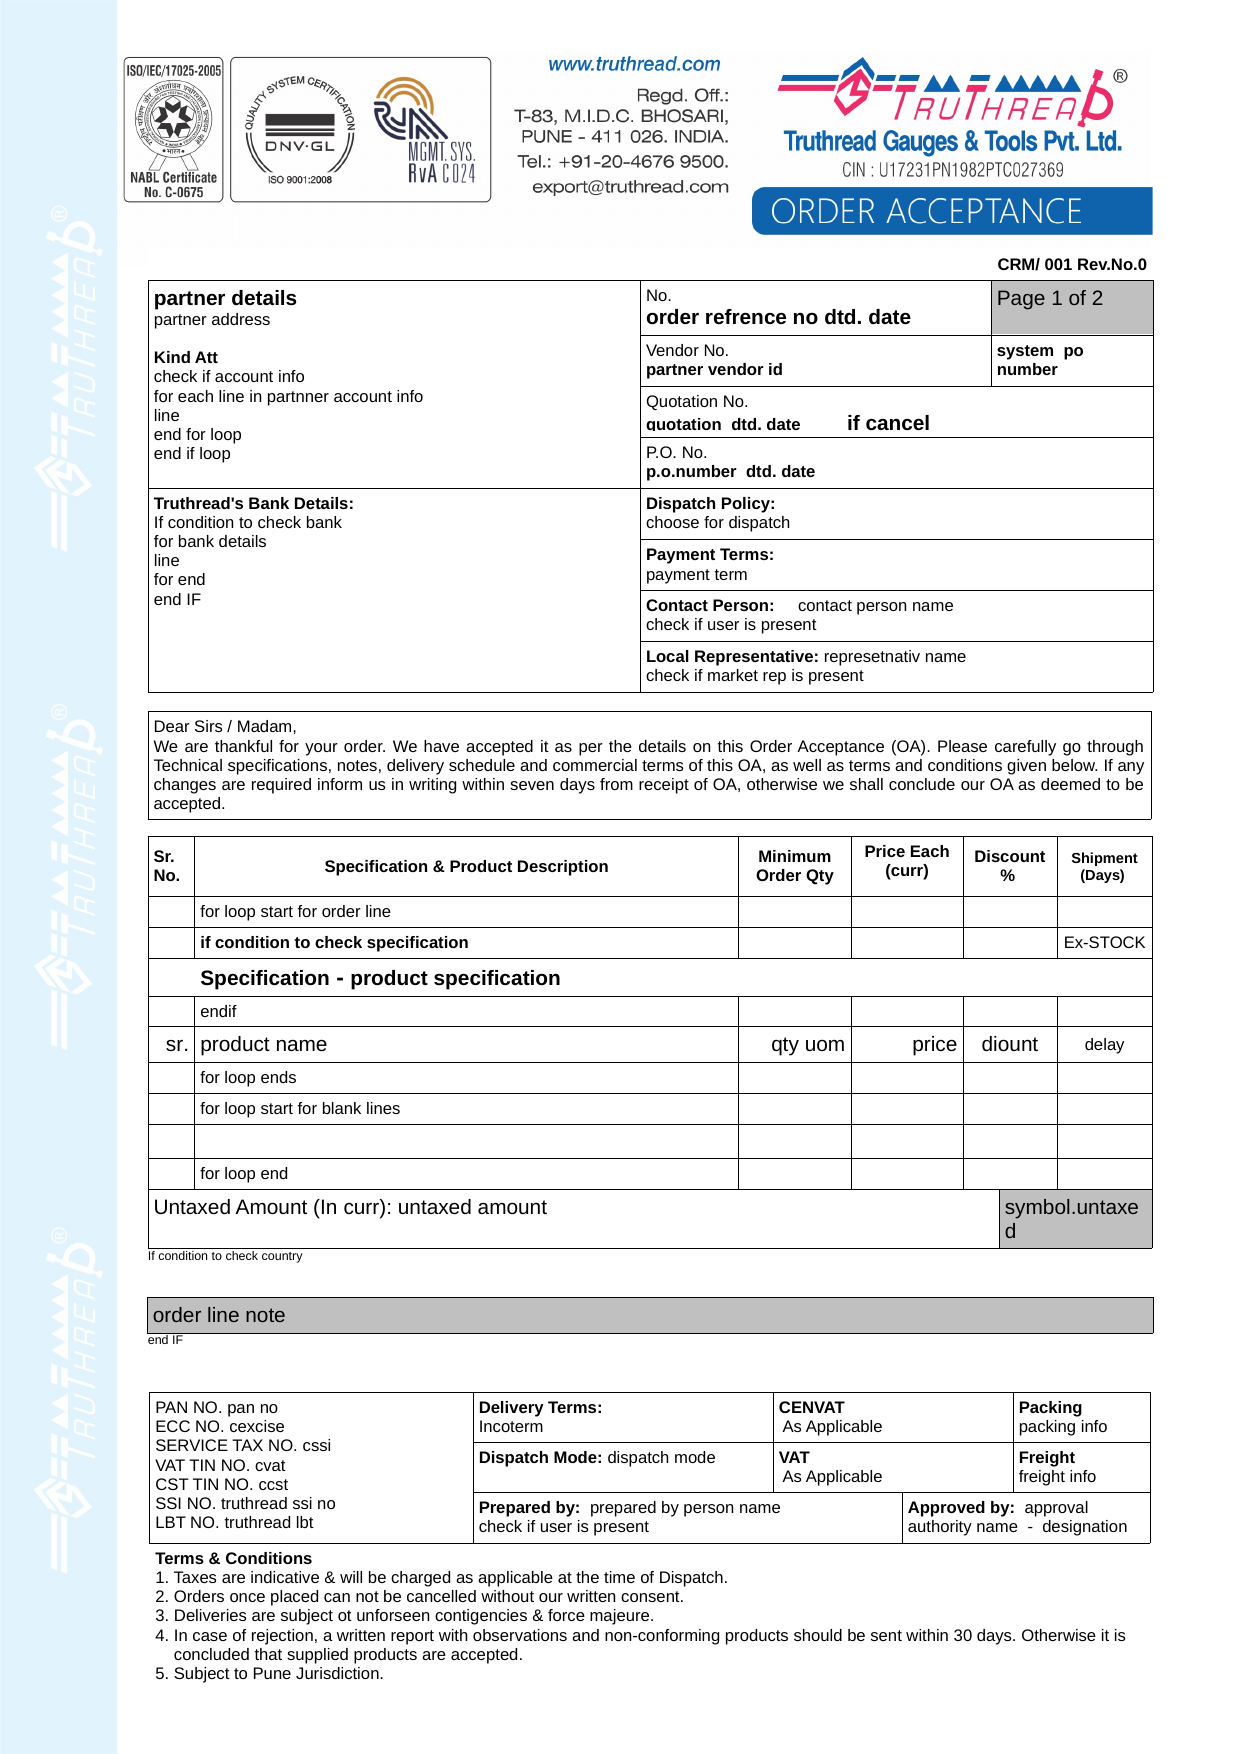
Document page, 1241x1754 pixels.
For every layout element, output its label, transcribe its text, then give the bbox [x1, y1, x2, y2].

table_cell [149, 959, 194, 996]
table_cell [1058, 997, 1152, 1026]
table_cell Truthread's Bank Details: If condition to check bank for bank details line for end end IF [149, 489, 640, 692]
table_cell Local Representative: represetnativ name check if market rep is present local rep details end IF [641, 642, 1153, 692]
table_cell Untaxed Amount (In curr): untaxed amount [149, 1190, 999, 1248]
table_cell Contact Person: contact person name check if user is present contact details end IF [641, 591, 1153, 641]
table_cell for loop end [195, 1159, 738, 1189]
table_cell partner details partner address Kind Att check if account info for each line in partnner account info line end for loop end if loop [149, 281, 640, 488]
picture [0, 0, 1153, 1754]
table_header [149, 1347, 1150, 1392]
table_header Price Each (curr) [852, 837, 963, 896]
table_cell [149, 997, 194, 1026]
table_cell for loop start for blank lines [195, 1094, 738, 1123]
table_cell product name [195, 1027, 738, 1062]
table_cell Terms & Conditions 1. Taxes are indicative & will be charged as applicable at the time of Dispatch. 2. Orders once placed can not be cancelled without our written consent. 3. Deliveries are subject ot unforseen contigencies & force majeure. 4. In case of rejection, a written report with observations and non-conforming products should be sent within 30 days. Otherwise it is concluded that supplied products are accepted. 5. Subject to Pune Jurisdiction. [149, 1544, 1150, 1689]
table_cell [964, 1063, 1057, 1093]
table_cell [149, 1125, 194, 1158]
table_cell [149, 897, 194, 927]
table_cell [149, 1094, 194, 1123]
table_cell delay [1058, 1027, 1152, 1062]
table_cell for loop start for order line [195, 897, 738, 927]
table_header [147, 1263, 1153, 1297]
table_cell [852, 897, 963, 927]
table_cell [195, 1125, 738, 1158]
table_header Sr. No. [149, 837, 194, 896]
table_cell [964, 1125, 1057, 1158]
table_header Specification & Product Description [195, 837, 738, 896]
table_cell Ex-STOCK [1058, 928, 1152, 958]
table_cell Payment Terms: payment term [641, 540, 1153, 590]
table_cell [1058, 1125, 1152, 1158]
text end IF [148, 1333, 1181, 1347]
table_header Minimum Order Qty [739, 837, 851, 896]
table_header Dear Sirs / Madam, We are thankful for your order. We have accepted it as per the details on this Order Acceptance (OA). Please carefully go through Technical specifications, notes, delivery schedule and commercial terms of this OA, as well as terms and conditions given below. If any changes are required inform us in writing within seven days from receipt of OA, otherwise we shall conclude our OA as deemed to be accepted. [149, 712, 1151, 819]
table_cell qty uom [739, 1027, 851, 1062]
table_cell [852, 1125, 963, 1158]
table_header Shipment (Days) [1058, 837, 1152, 896]
table_cell [964, 897, 1057, 927]
table_cell [149, 1063, 194, 1093]
table_cell [852, 997, 963, 1026]
table_cell No. order refrence no dtd. date [641, 281, 991, 334]
table_cell for loop ends [195, 1063, 738, 1093]
table_cell [739, 928, 851, 958]
table_cell [739, 1125, 851, 1158]
table_cell [1058, 1094, 1152, 1123]
table_cell symbol.untaxed [1000, 1190, 1152, 1248]
table_cell VAT As Applicable [774, 1443, 1013, 1492]
table_cell [739, 1063, 851, 1093]
table_cell Prepared by: prepared by person name check if user is present contact details end IF [474, 1493, 902, 1543]
subtitle If condition to check country [148, 1248, 1181, 1263]
table_cell Approved by: approval authority name - designation [903, 1493, 1150, 1543]
table_cell [739, 1094, 851, 1123]
table_cell [739, 1159, 851, 1189]
table_cell sr. [149, 1027, 194, 1062]
table_cell [852, 1159, 963, 1189]
table_cell system po number [992, 336, 1153, 386]
table_cell [964, 997, 1057, 1026]
table_cell Vendor No. partner vendor id [641, 336, 991, 386]
table_cell Specification - product specification [195, 959, 1152, 996]
table_cell [852, 928, 963, 958]
table_cell [1058, 1063, 1152, 1093]
table_header CRM/ 001 Rev.No.0 [148, 249, 1153, 280]
table_cell Quotation No. quotation dtd. date if cancel [641, 387, 1153, 437]
table_cell [1058, 897, 1152, 927]
table_cell Page 1 of 2 [992, 281, 1153, 334]
table_cell [964, 928, 1057, 958]
table_cell [1058, 1159, 1152, 1189]
table_cell order line note [148, 1298, 1153, 1333]
table_cell Dispatch Policy: choose for dispatch when to check dispatch Deliver each product when available end when otherwise block Deliver all products at once End otherwise block End choose [641, 489, 1153, 539]
table_cell PAN NO. pan no ECC NO. cexcise SERVICE TAX NO. cssi VAT TIN NO. cvat CST TIN NO. ccst SSI NO. truthread ssi no LBT NO. truthread lbt [150, 1393, 473, 1543]
table_cell price [852, 1027, 963, 1062]
table_cell Delivery Terms: Incoterm [474, 1393, 773, 1442]
table_cell Dispatch Mode: dispatch mode [474, 1443, 773, 1492]
table_cell Freight freight info [1014, 1443, 1150, 1492]
table_cell P.O. No. p.o.number dtd. date [641, 438, 1153, 488]
table_header Discount % [964, 837, 1057, 896]
table_cell [852, 1094, 963, 1123]
table_cell [149, 1159, 194, 1189]
table_cell [852, 1063, 963, 1093]
table_cell if condition to check specification [195, 928, 738, 958]
table_cell Packing packing info [1014, 1393, 1150, 1442]
table_cell [739, 997, 851, 1026]
table_cell CENVAT As Applicable [774, 1393, 1013, 1442]
table_cell [149, 928, 194, 958]
table_cell diount [964, 1027, 1057, 1062]
table_cell [964, 1159, 1057, 1189]
table_cell [739, 897, 851, 927]
table_cell [964, 1094, 1057, 1123]
table_cell endif [195, 997, 738, 1026]
